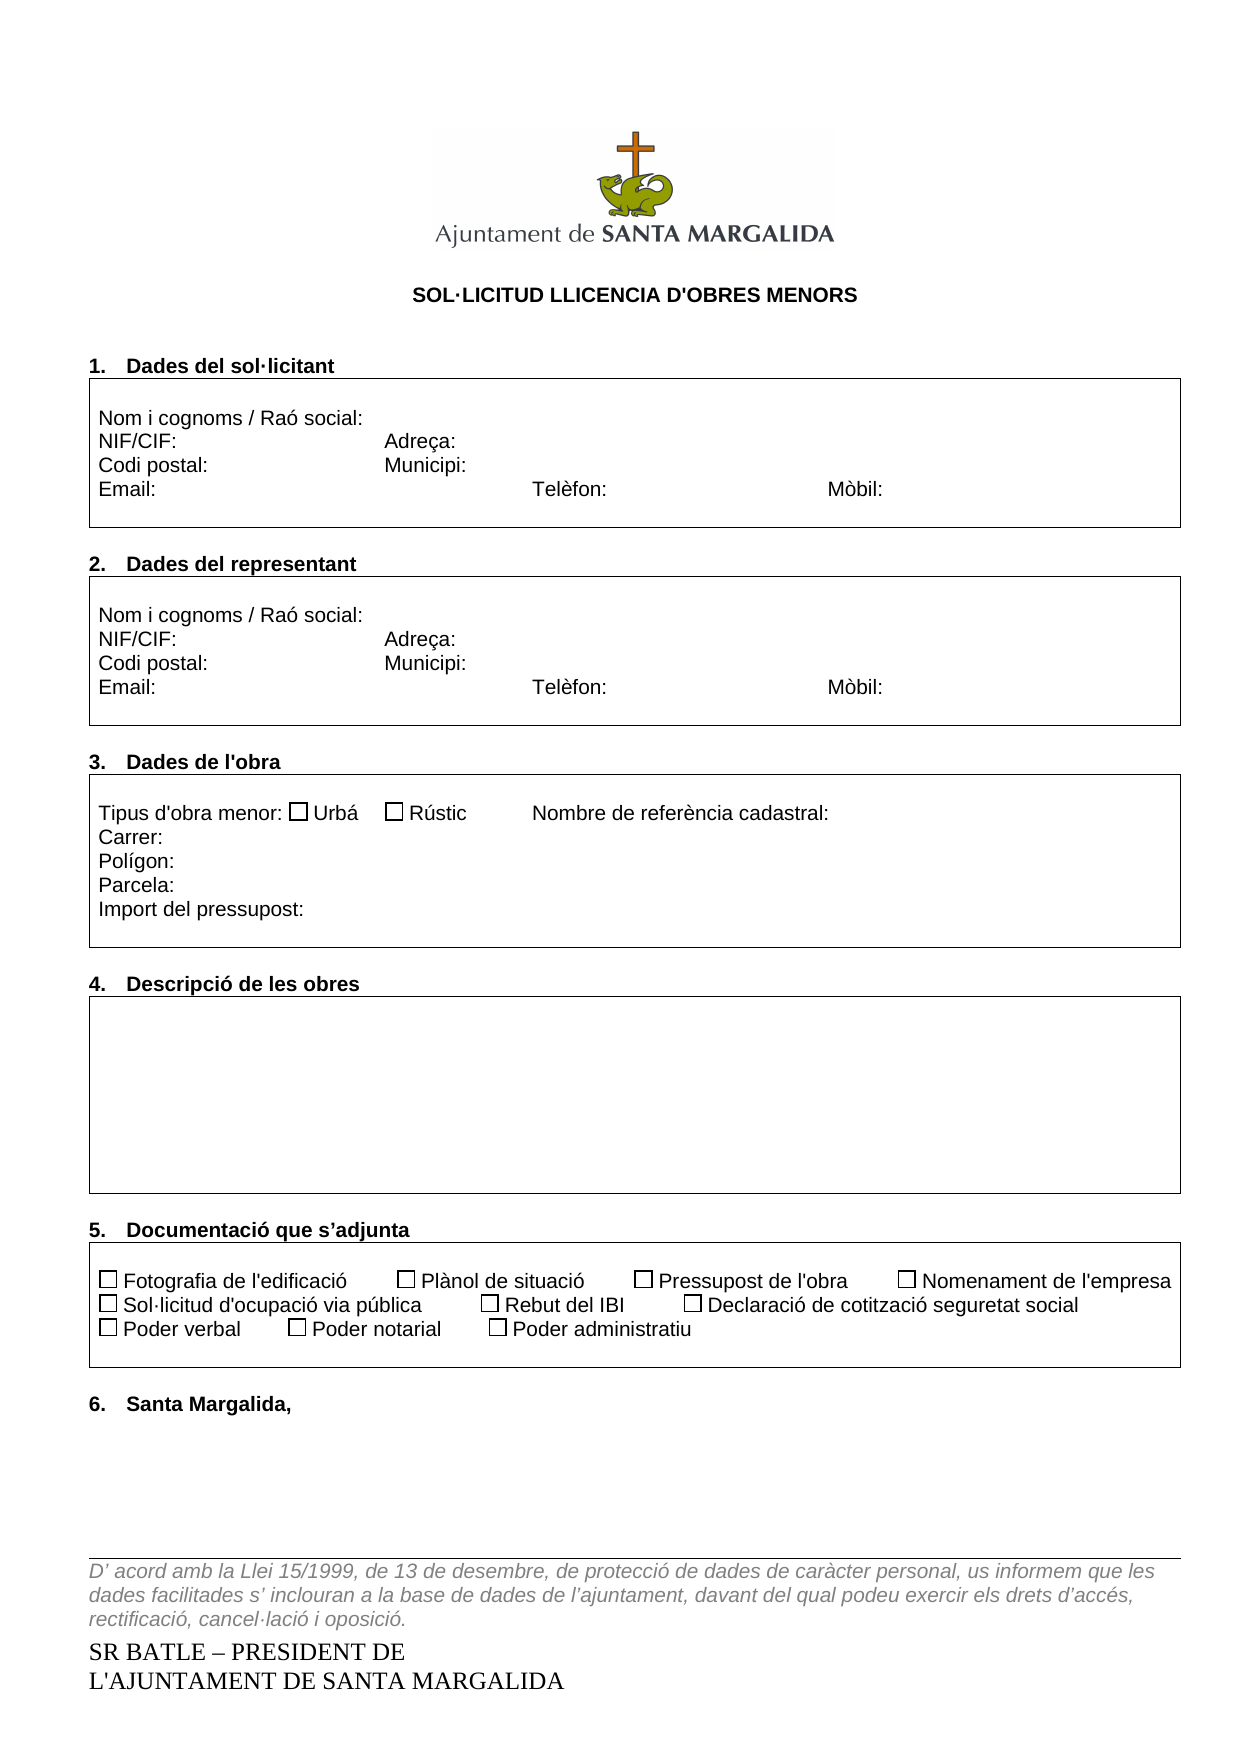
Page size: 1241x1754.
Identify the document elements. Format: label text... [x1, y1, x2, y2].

text Poder verbal Poder notarial Poder administratiu [90, 1314, 1180, 1341]
text Nom i cognoms / Raó social: [90, 402, 1180, 426]
text Codi postal: Municipi: [90, 648, 1180, 672]
list Dades de l'obra [89, 750, 1181, 774]
text Codi postal: Municipi: [90, 450, 1180, 474]
text NIF/CIF: Adreça: [90, 426, 1180, 450]
text Email: Telèfon: Mòbil: [90, 474, 1180, 501]
subtitle SOL·LICITUD LLICENCIA D'OBRES MENORS [89, 282, 1181, 306]
picture [433, 129, 837, 250]
list Santa Margalida, [89, 1392, 1181, 1416]
text Nom i cognoms / Raó social: [90, 600, 1180, 624]
list Dades del sol·licitant [89, 354, 1181, 378]
text Parcela: [90, 870, 1180, 894]
text NIF/CIF: Adreça: [90, 624, 1180, 648]
text Fotografia de l'edificació Plànol de situació Pressupost de l'obra Nomenament de l'empresa Sol·licitud d'ocupació via pública Rebut del IBI Declaració de cotització seguretat social [90, 1266, 1180, 1314]
text Email: Telèfon: Mòbil: [90, 672, 1180, 699]
text D’ acord amb la Llei 15/1999, de 13 de desembre, de protecció de dades de caràcter personal, us informem que les dades facilitades s’ inclouran a la base de dades de l’ajuntament, davant del qual podeu exercir els drets d’accés, rectificació, cancel·lació i oposició. [89, 1559, 1181, 1631]
list Descripció de les obres [89, 972, 1181, 996]
text Import del pressupost: [90, 894, 1180, 921]
text Carrer: [90, 822, 1180, 846]
list Dades del representant [89, 552, 1181, 576]
text Tipus d'obra menor: Urbá Rústic Nombre de referència cadastral: [90, 798, 1180, 822]
text Polígon: [90, 846, 1180, 870]
list Documentació que s’adjunta [89, 1218, 1181, 1242]
